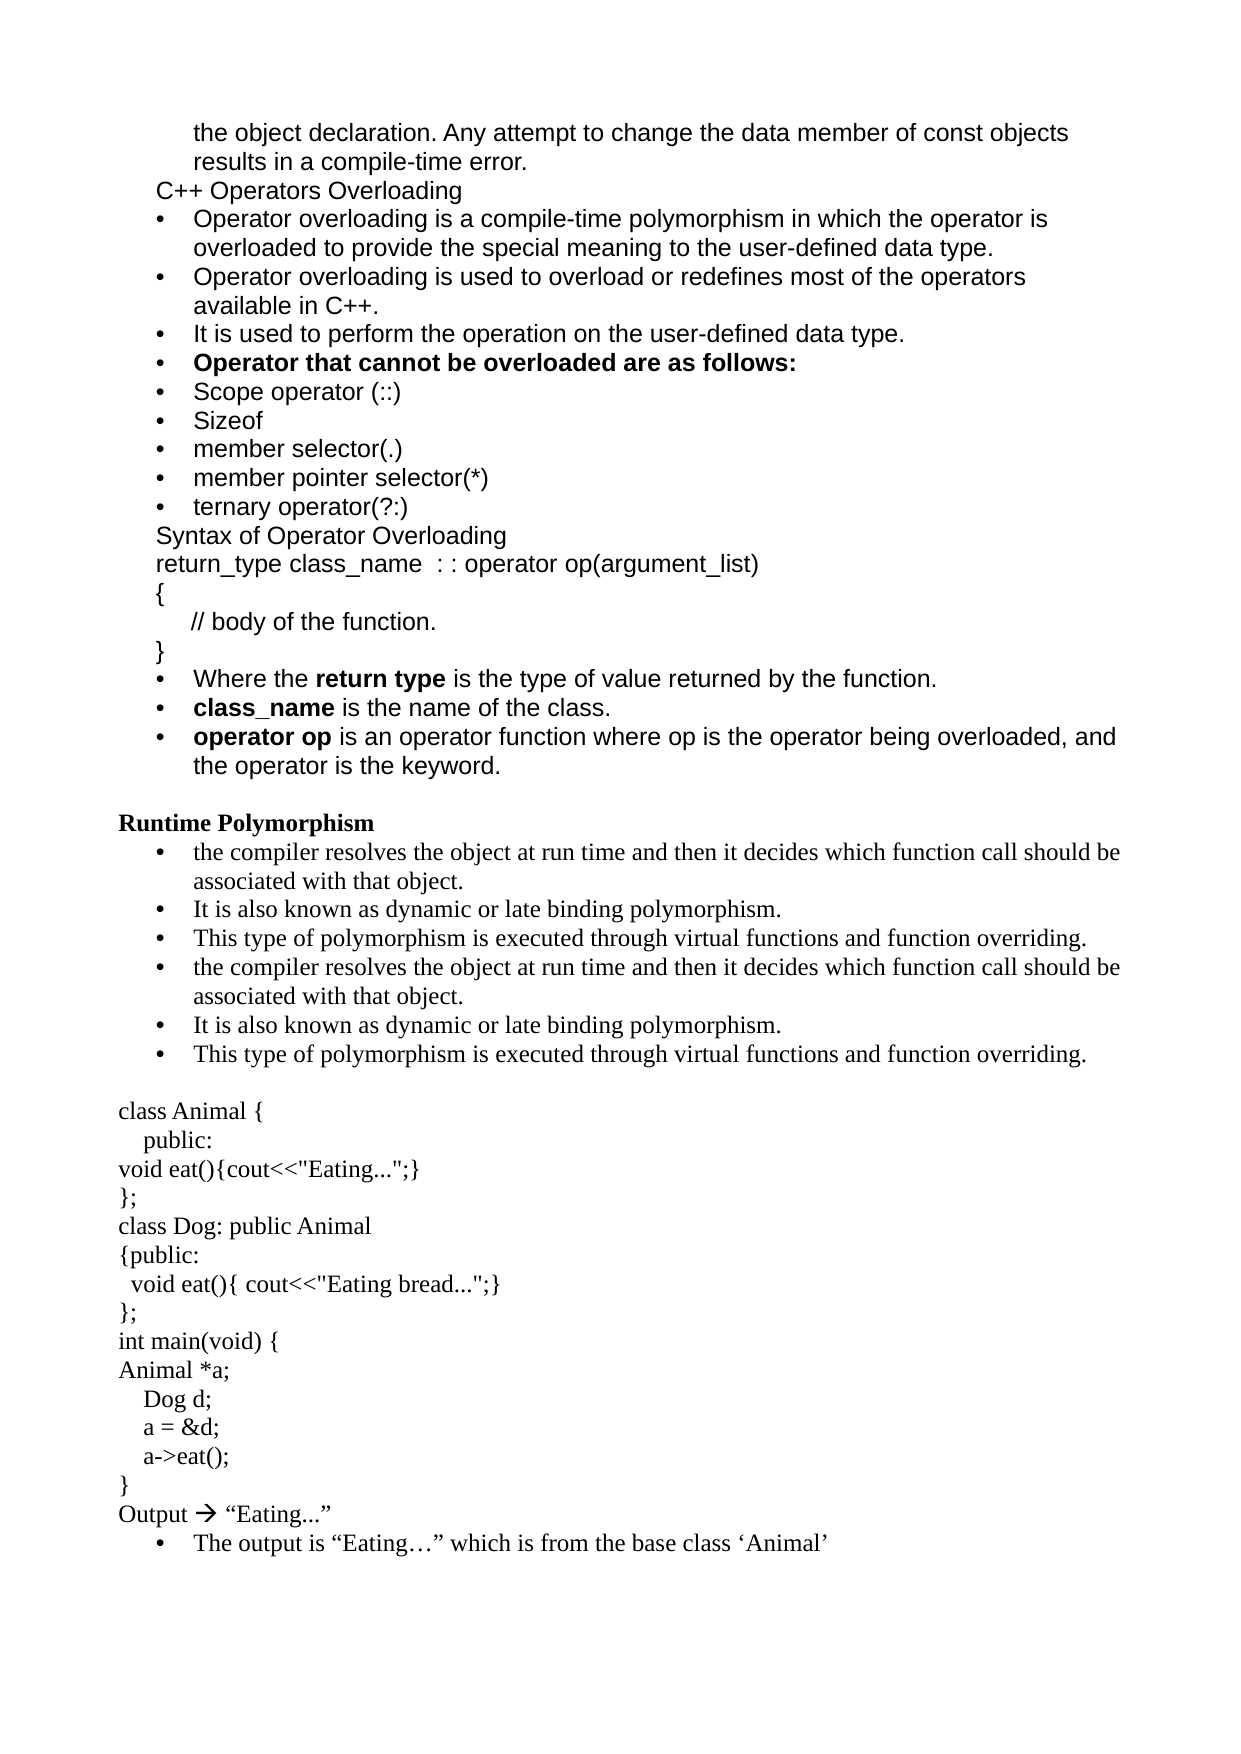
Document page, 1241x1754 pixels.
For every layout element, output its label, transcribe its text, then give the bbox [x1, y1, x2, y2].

list It is used to perform the operation on the user-defined data type. [156, 319, 1122, 348]
text { [156, 578, 1122, 607]
text Syntax of Operator Overloading [156, 521, 1122, 549]
list ternary operator(?:) [156, 492, 1122, 521]
text return_type class_name : : operator op(argument_list) [156, 549, 1122, 578]
list Operator overloading is used to overload or redefines most of the operators available in C++. [156, 262, 1122, 319]
list the object declaration. Any attempt to change the data member of const objects results in a compile-time error. [156, 118, 1122, 176]
list This type of polymorphism is executed through virtual functions and function overriding. [156, 923, 1122, 952]
list operator op is an operator function where op is the operator being overloaded, and the operator is the keyword. [156, 722, 1122, 779]
text Dog d; [118, 1384, 1122, 1412]
text void eat(){cout<<"Eating...";} [118, 1154, 1122, 1182]
list member selector(.) [156, 434, 1122, 463]
list member pointer selector(*) [156, 463, 1122, 492]
list Sizeof [156, 406, 1122, 434]
text }; [118, 1297, 1122, 1326]
text class Dog: public Animal [118, 1211, 1122, 1240]
text Animal *a; [118, 1355, 1122, 1384]
text Output  “Eating...” [118, 1499, 1122, 1527]
list class_name is the name of the class. [156, 693, 1122, 722]
text a = &d; [118, 1412, 1122, 1441]
list It is also known as dynamic or late binding polymorphism. [156, 894, 1122, 923]
text // body of the function. [156, 607, 1122, 636]
text }; [118, 1182, 1122, 1211]
text Runtime Polymorphism [118, 808, 1122, 837]
text void eat(){ cout<<"Eating bread...";} [118, 1269, 1122, 1297]
list Operator overloading is a compile-time polymorphism in which the operator is overloaded to provide the special meaning to the user-defined data type. [156, 204, 1122, 262]
text class Animal { [118, 1096, 1122, 1125]
list Operator that cannot be overloaded are as follows: [156, 348, 1122, 377]
list the compiler resolves the object at run time and then it decides which function call should be associated with that object. [156, 952, 1122, 1010]
text } [156, 636, 1122, 664]
text {public: [118, 1240, 1122, 1269]
text public: [118, 1125, 1122, 1154]
list It is also known as dynamic or late binding polymorphism. [156, 1010, 1122, 1039]
list This type of polymorphism is executed through virtual functions and function overriding. [156, 1039, 1122, 1067]
list Where the return type is the type of value returned by the function. [156, 664, 1122, 693]
text int main(void) { [118, 1326, 1122, 1355]
list Scope operator (::) [156, 377, 1122, 406]
text } [118, 1470, 1122, 1499]
text a->eat(); [118, 1441, 1122, 1470]
text C++ Operators Overloading [156, 176, 1122, 204]
list the compiler resolves the object at run time and then it decides which function call should be associated with that object. [156, 837, 1122, 894]
list The output is “Eating…” which is from the base class ‘Animal’ [156, 1527, 1122, 1556]
